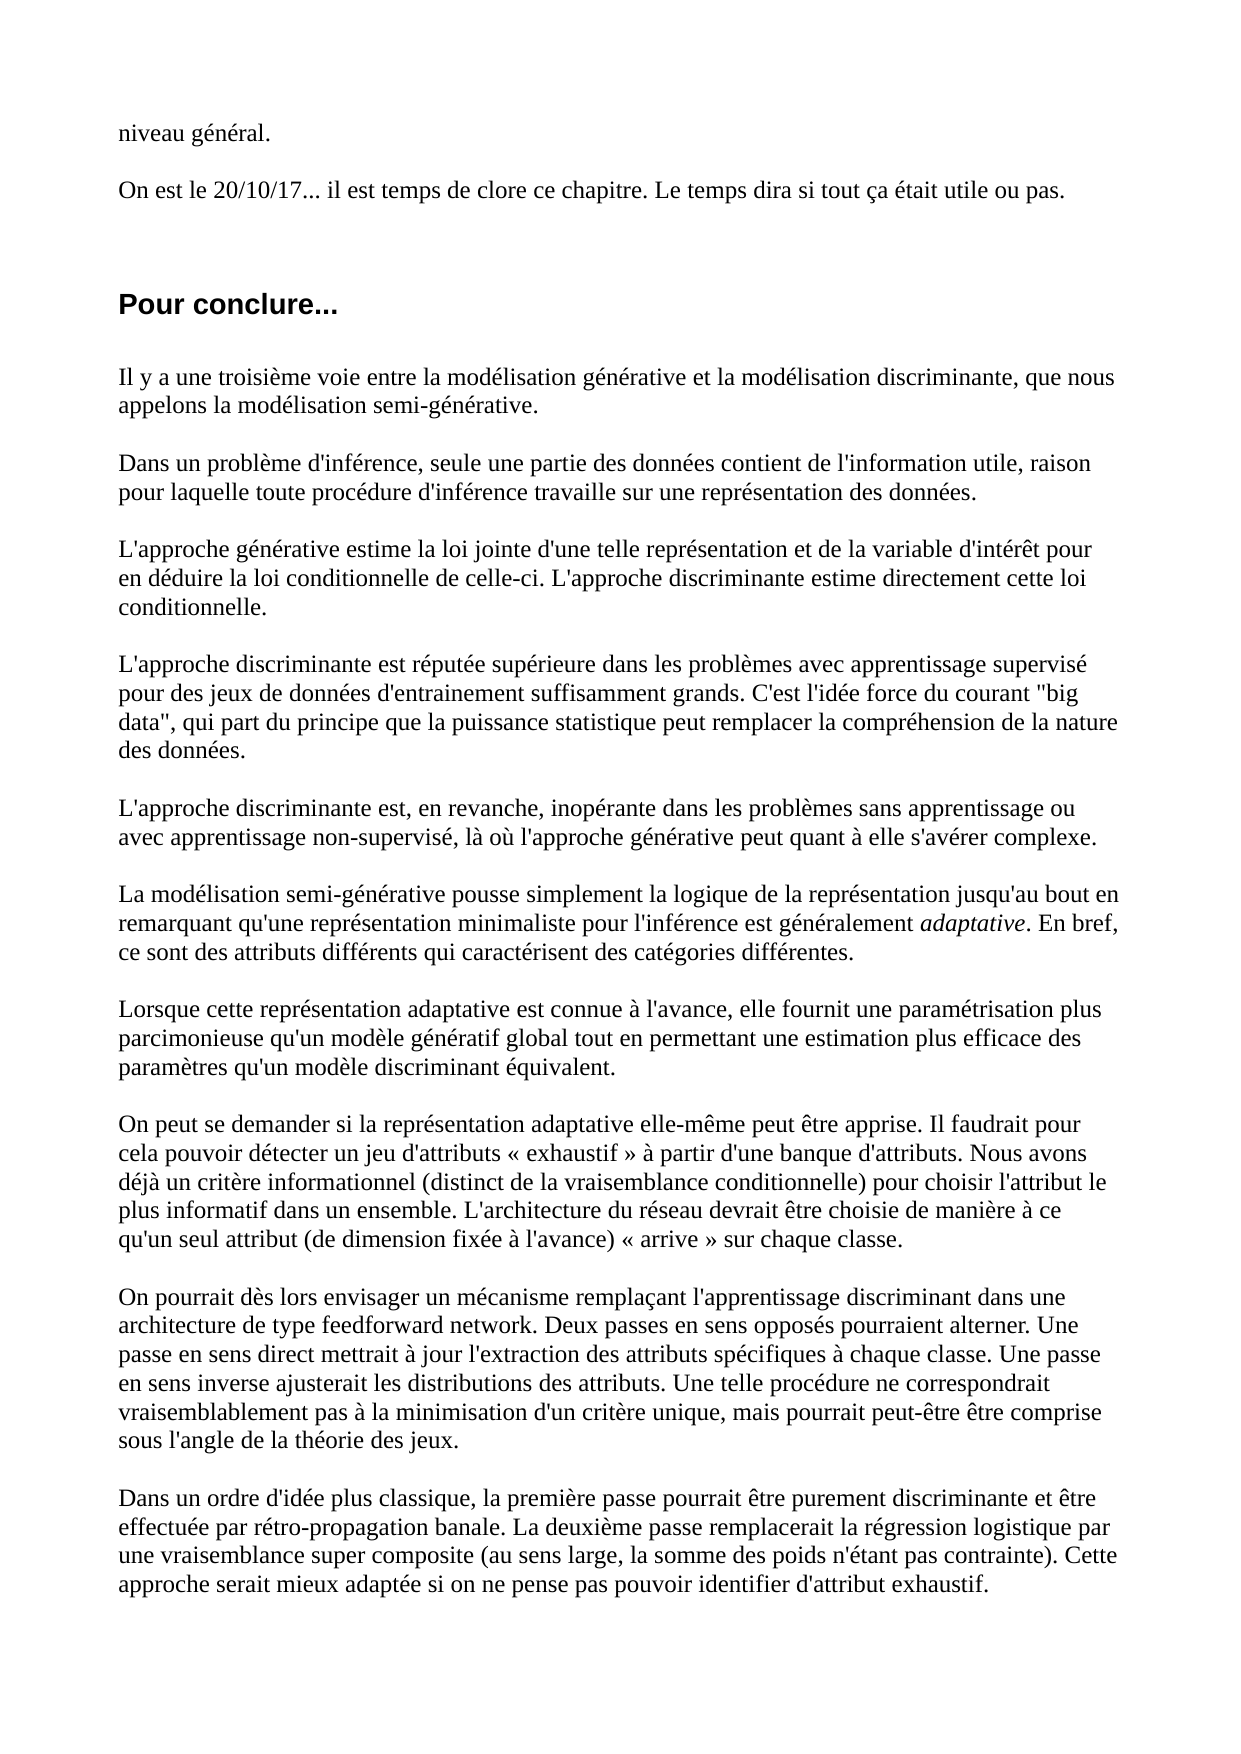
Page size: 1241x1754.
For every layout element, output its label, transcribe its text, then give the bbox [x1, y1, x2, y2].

text L'approche générative estime la loi jointe d'une telle représentation et de la variable d'intérêt pour en déduire la loi conditionnelle de celle-ci. L'approche discriminante estime directement cette loi conditionnelle. [118, 534, 1122, 620]
text Lorsque cette représentation adaptative est connue à l'avance, elle fournit une paramétrisation plus parcimonieuse qu'un modèle génératif global tout en permettant une estimation plus efficace des paramètres qu'un modèle discriminant équivalent. [118, 994, 1122, 1080]
text On peut se demander si la représentation adaptative elle-même peut être apprise. Il faudrait pour cela pouvoir détecter un jeu d'attributs « exhaustif » à partir d'une banque d'attributs. Nous avons déjà un critère informationnel (distinct de la vraisemblance conditionnelle) pour choisir l'attribut le plus informatif dans un ensemble. L'architecture du réseau devrait être choisie de manière à ce qu'un seul attribut (de dimension fixée à l'avance) « arrive » sur chaque classe. [118, 1109, 1122, 1253]
text Il y a une troisième voie entre la modélisation générative et la modélisation discriminante, que nous appelons la modélisation semi-générative. [118, 362, 1122, 419]
text L'approche discriminante est réputée supérieure dans les problèmes avec apprentissage supervisé pour des jeux de données d'entrainement suffisamment grands. C'est l'idée force du courant "big data", qui part du principe que la puissance statistique peut remplacer la compréhension de la nature des données. [118, 649, 1122, 764]
text Dans un ordre d'idée plus classique, la première passe pourrait être purement discriminante et être effectuée par rétro-propagation banale. La deuxième passe remplacerait la régression logistique par une vraisemblance super composite (au sens large, la somme des poids n'étant pas contrainte). Cette approche serait mieux adaptée si on ne pense pas pouvoir identifier d'attribut exhaustif. [118, 1483, 1122, 1598]
text L'approche discriminante est, en revanche, inopérante dans les problèmes sans apprentissage ou avec apprentissage non-supervisé, là où l'approche générative peut quant à elle s'avérer complexe. [118, 793, 1122, 850]
text niveau général. [118, 118, 1122, 147]
text On est le 20/10/17... il est temps de clore ce chapitre. Le temps dira si tout ça était utile ou pas. [118, 176, 1122, 204]
text La modélisation semi-générative pousse simplement la logique de la représentation jusqu'au bout en remarquant qu'une représentation minimaliste pour l'inférence est généralement adaptative. En bref, ce sont des attributs différents qui caractérisent des catégories différentes. [118, 879, 1122, 965]
text On pourrait dès lors envisager un mécanisme remplaçant l'apprentissage discriminant dans une architecture de type feedforward network. Deux passes en sens opposés pourraient alterner. Une passe en sens direct mettrait à jour l'extraction des attributs spécifiques à chaque classe. Une passe en sens inverse ajusterait les distributions des attributs. Une telle procédure ne correspondrait vraisemblablement pas à la minimisation d'un critère unique, mais pourrait peut-être être comprise sous l'angle de la théorie des jeux. [118, 1282, 1122, 1454]
text Dans un problème d'inférence, seule une partie des données contient de l'information utile, raison pour laquelle toute procédure d'inférence travaille sur une représentation des données. [118, 448, 1122, 505]
subtitle Pour conclure... [118, 287, 1122, 320]
